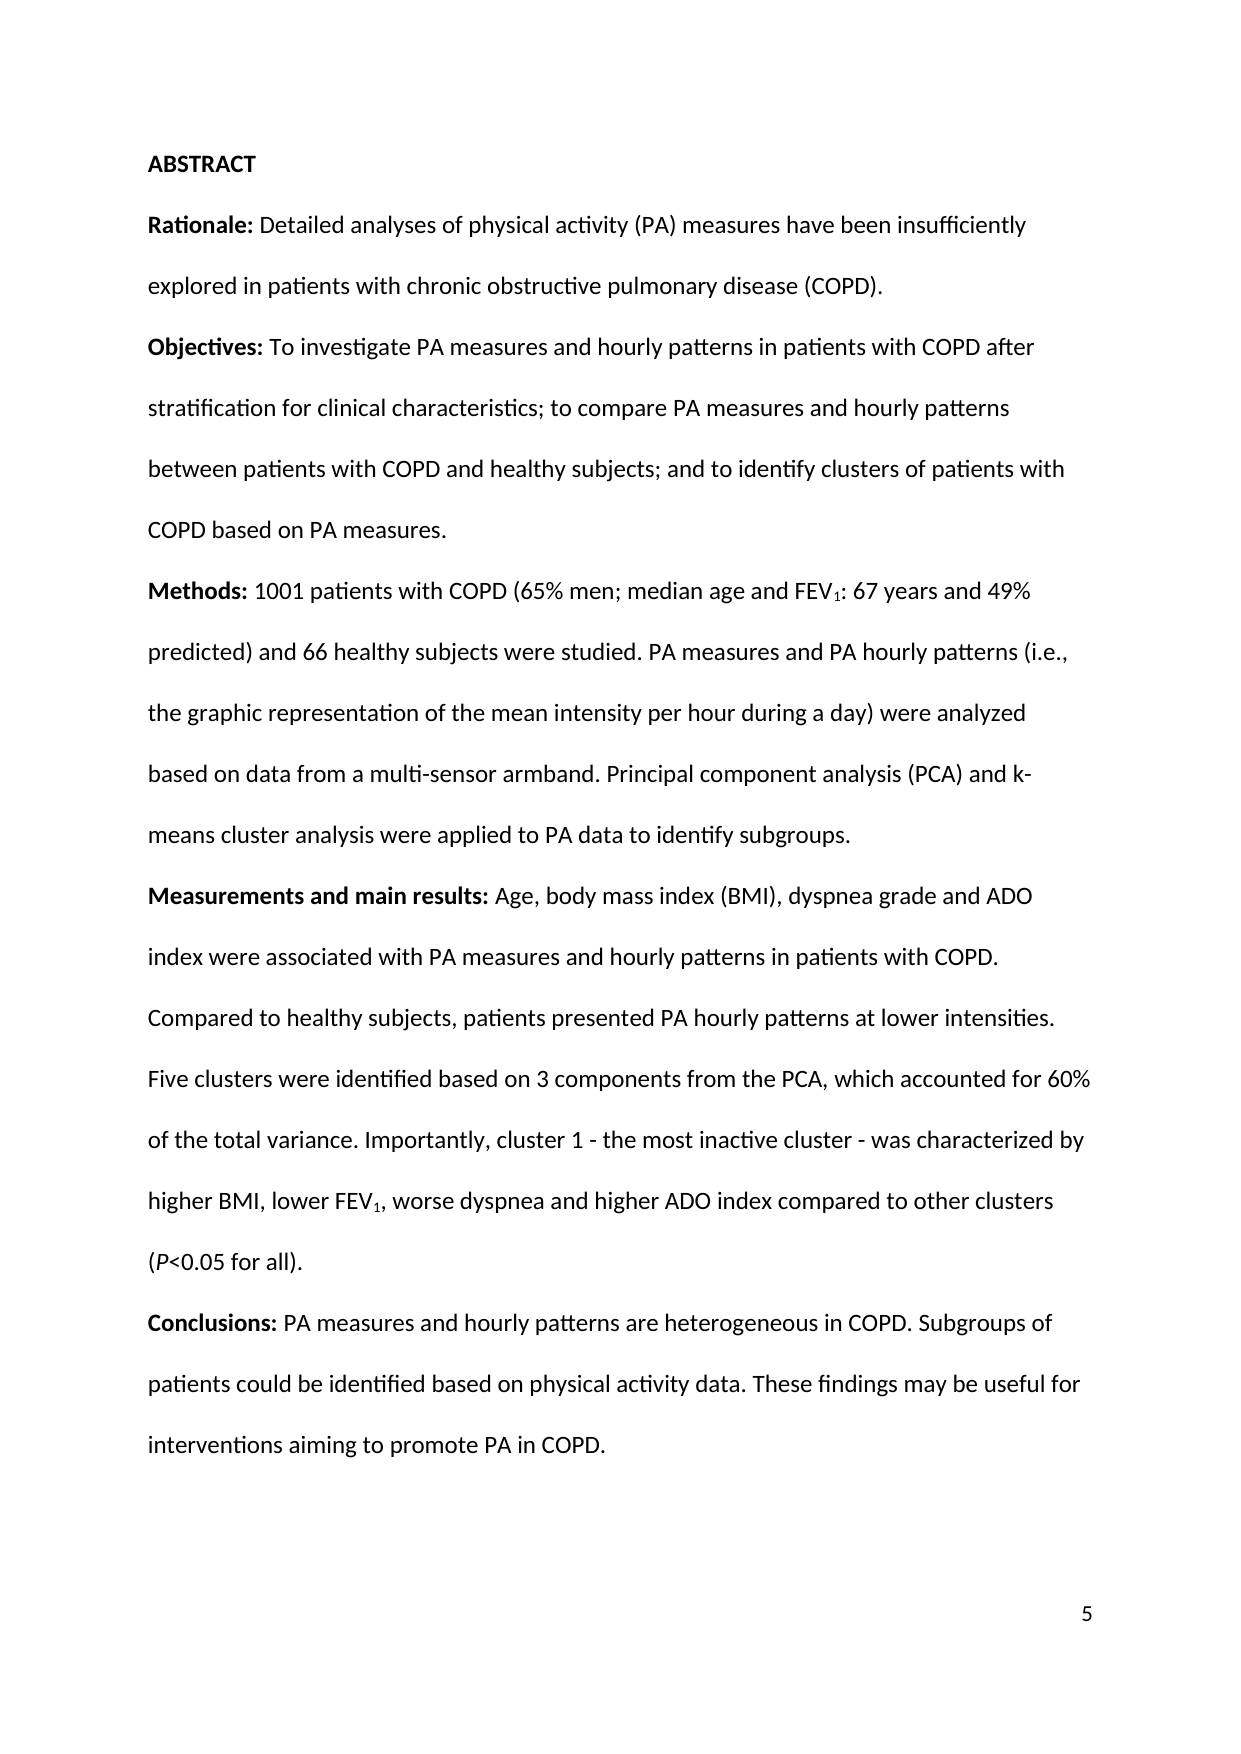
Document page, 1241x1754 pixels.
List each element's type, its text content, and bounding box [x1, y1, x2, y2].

text Rationale: Detailed analyses of physical activity (PA) measures have been insufficiently explored in patients with chronic obstructive pulmonary disease (COPD). [148, 209, 1092, 300]
text Objectives: To investigate PA measures and hourly patterns in patients with COPD after stratification for clinical characteristics; to compare PA measures and hourly patterns between patients with COPD and healthy subjects; and to identify clusters of patients with COPD based on PA measures. [148, 331, 1092, 544]
text Measurements and main results: Age, body mass index (BMI), dyspnea grade and ADO index were associated with PA measures and hourly patterns in patients with COPD. Compared to healthy subjects, patients presented PA hourly patterns at lower intensities. Five clusters were identified based on 3 components from the PCA, which accounted for 60% of the total variance. Importantly, cluster 1 - the most inactive cluster - was characterized by higher BMI, lower FEV1, worse dyspnea and higher ADO index compared to other clusters (P<0.05 for all). [148, 880, 1092, 1277]
text Conclusions: PA measures and hourly patterns are heterogeneous in COPD. Subgroups of patients could be identified based on physical activity data. These findings may be useful for interventions aiming to promote PA in COPD. [148, 1307, 1092, 1460]
text Methods: 1001 patients with COPD (65% men; median age and FEV1: 67 years and 49% predicted) and 66 healthy subjects were studied. PA measures and PA hourly patterns (i.e., the graphic representation of the mean intensity per hour during a day) were analyzed based on data from a multi-sensor armband. Principal component analysis (PCA) and k-means cluster analysis were applied to PA data to identify subgroups. [148, 575, 1092, 850]
text ABSTRACT [148, 148, 1092, 178]
